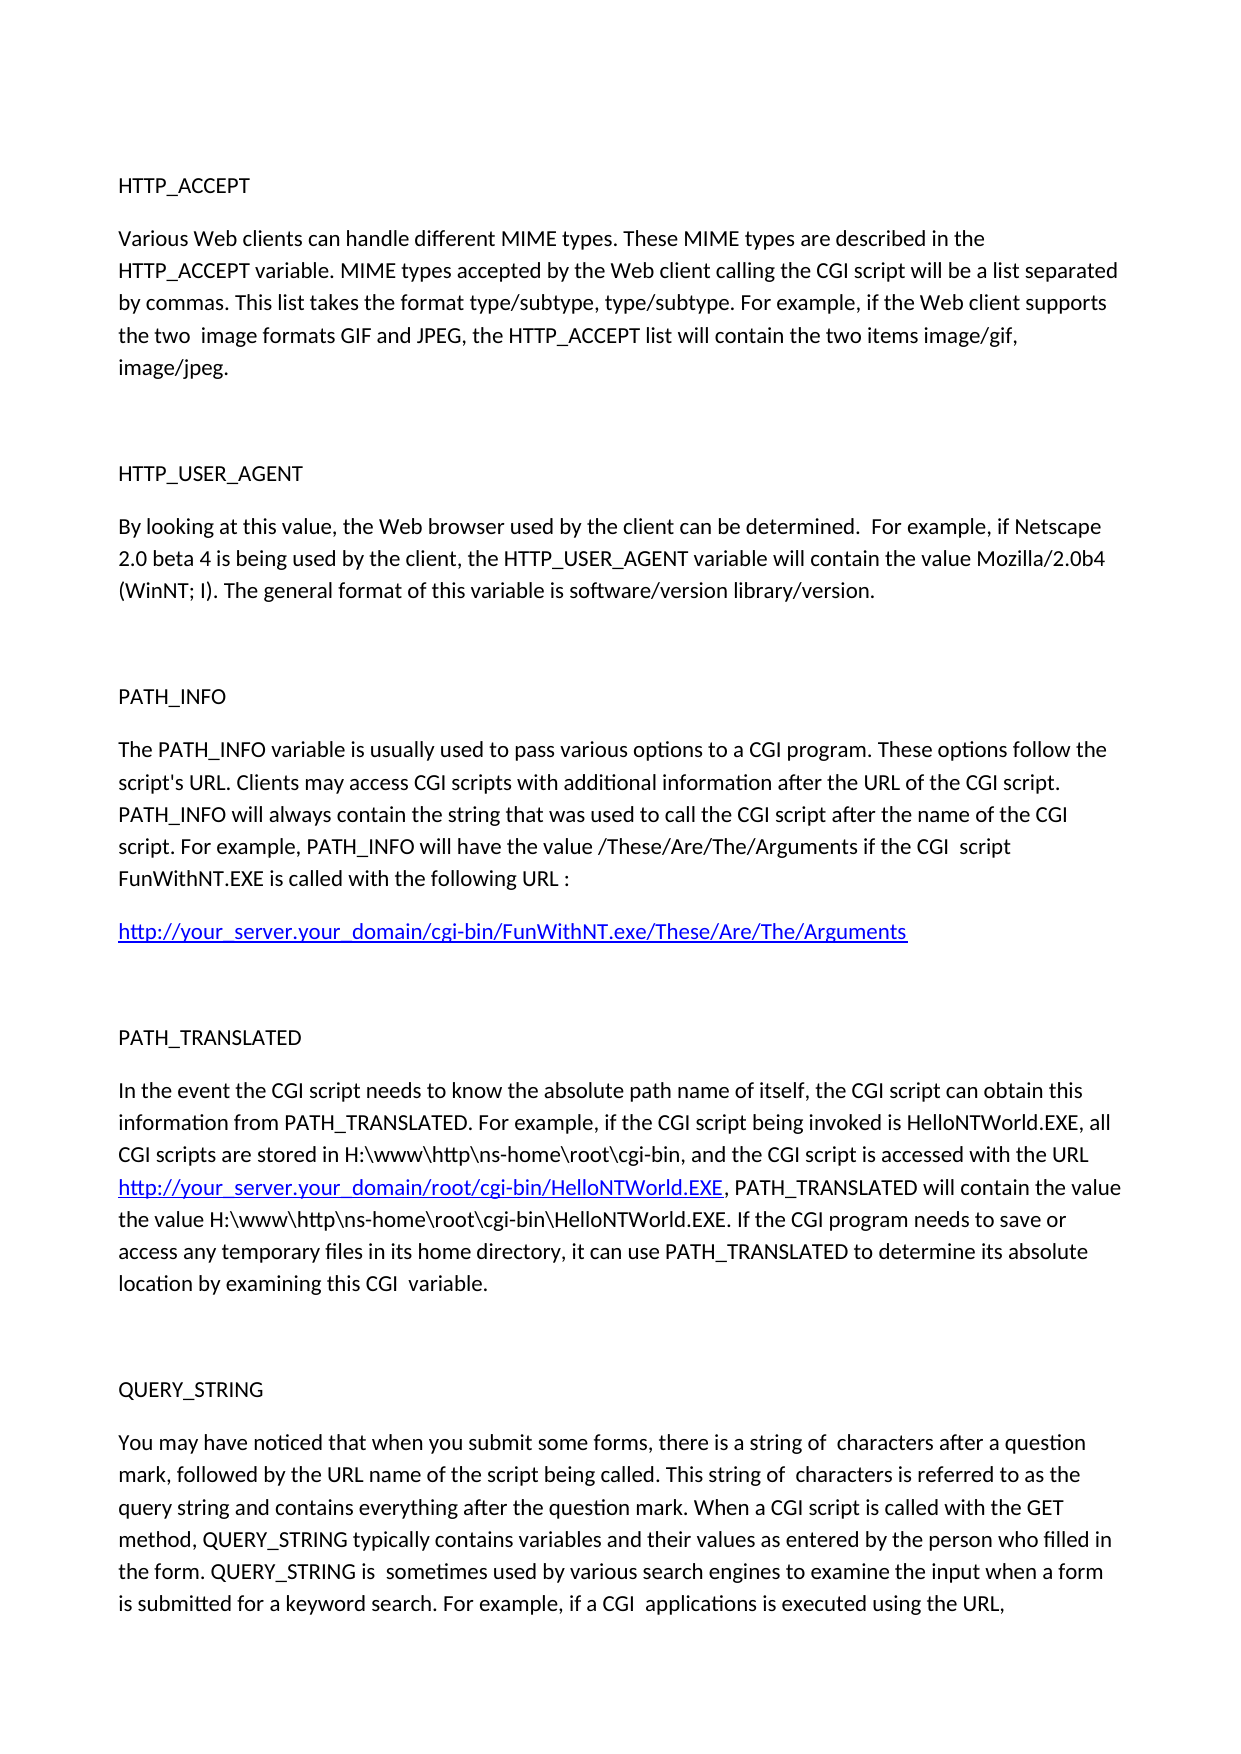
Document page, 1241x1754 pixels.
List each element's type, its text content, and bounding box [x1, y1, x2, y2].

text HTTP_USER_AGENT [118, 459, 1122, 487]
text In the event the CGI script needs to know the absolute path name of itself, the CGI script can obtain this information from PATH_TRANSLATED. For example, if the CGI script being invoked is HelloNTWorld.EXE, all CGI scripts are stored in H:\www\http\ns-home\root\cgi-bin, and the CGI script is accessed with the URL http://your_server.your_domain/root/cgi-bin/HelloNTWorld.EXE, PATH_TRANSLATED will contain the value the value H:\www\http\ns-home\root\cgi-bin\HelloNTWorld.EXE. If the CGI program needs to save or access any temporary files in its home directory, it can use PATH_TRANSLATED to determine its absolute location by examining this CGI variable. [118, 1076, 1122, 1297]
text QUERY_STRING [118, 1375, 1122, 1403]
text http://your_server.your_domain/cgi-bin/FunWithNT.exe/These/Are/The/Arguments [118, 917, 1122, 945]
text By looking at this value, the Web browser used by the client can be determined. For example, if Netscape 2.0 beta 4 is being used by the client, the HTTP_USER_AGENT variable will contain the value Mozilla/2.0b4 (WinNT; I). The general format of this variable is software/version library/version. [118, 512, 1122, 604]
text The PATH_INFO variable is usually used to pass various options to a CGI program. These options follow the script's URL. Clients may access CGI scripts with additional information after the URL of the CGI script. PATH_INFO will always contain the string that was used to call the CGI script after the name of the CGI script. For example, PATH_INFO will have the value /These/Are/The/Arguments if the CGI script FunWithNT.EXE is called with the following URL : [118, 735, 1122, 892]
text PATH_INFO [118, 682, 1122, 710]
text You may have noticed that when you submit some forms, there is a string of characters after a question mark, followed by the URL name of the script being called. This string of characters is referred to as the query string and contains everything after the question mark. When a CGI script is called with the GET method, QUERY_STRING typically contains variables and their values as entered by the person who filled in the form. QUERY_STRING is sometimes used by various search engines to examine the input when a form is submitted for a keyword search. For example, if a CGI applications is executed using the URL, [118, 1428, 1122, 1617]
text PATH_TRANSLATED [118, 1023, 1122, 1051]
text Various Web clients can handle different MIME types. These MIME types are described in the HTTP_ACCEPT variable. MIME types accepted by the Web client calling the CGI script will be a list separated by commas. This list takes the format type/subtype, type/subtype. For example, if the Web client supports the two image formats GIF and JPEG, the HTTP_ACCEPT list will contain the two items image/gif, image/jpeg. [118, 224, 1122, 381]
text HTTP_ACCEPT [118, 171, 1122, 199]
